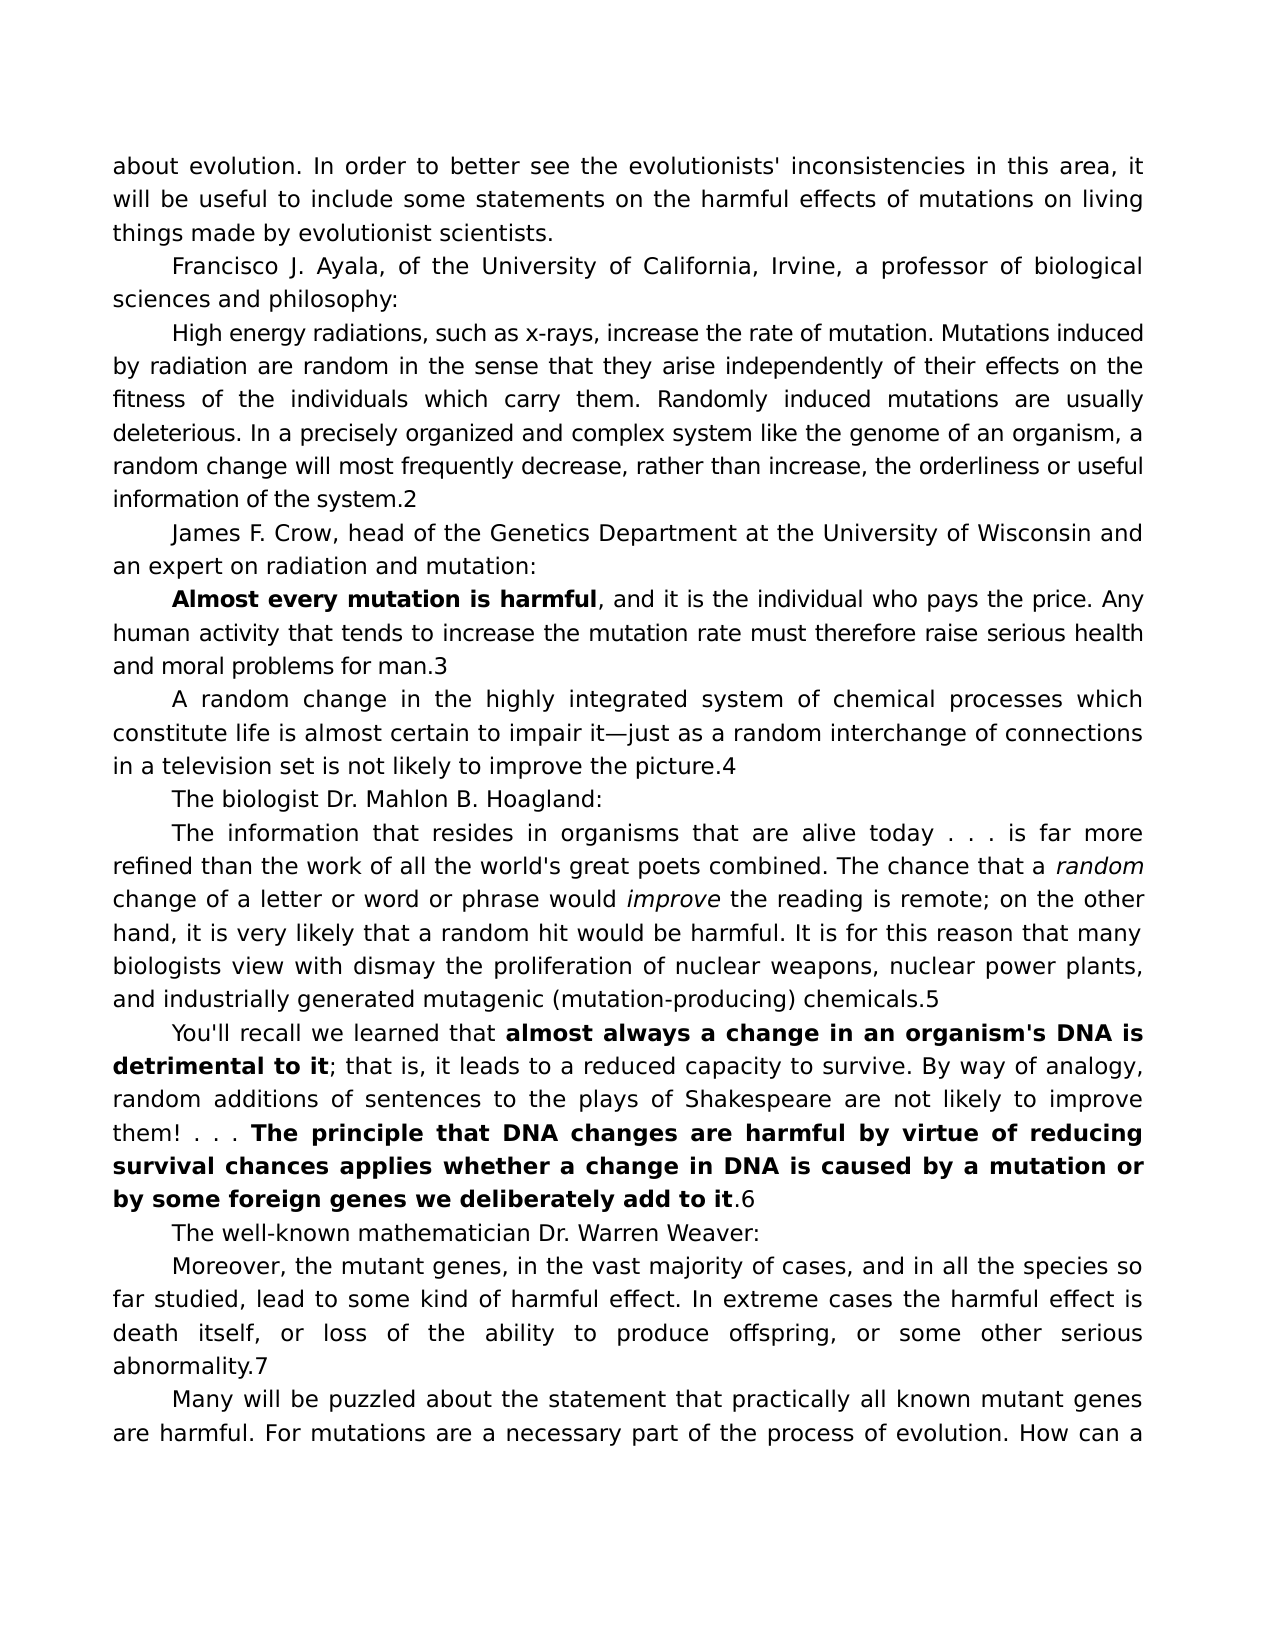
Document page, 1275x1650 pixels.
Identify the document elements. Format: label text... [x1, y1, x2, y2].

text Almost every mutation is harmful, and it is the individual who pays the price. Any human activity that tends to increase the mutation rate must therefore raise serious health and moral problems for man.3 [112, 581, 1145, 681]
text Moreover, the mutant genes, in the vast majority of cases, and in all the species so far studied, lead to some kind of harmful effect. In extreme cases the harmful effect is death itself, or loss of the ability to produce offspring, or some other serious abnormality.7 [112, 1248, 1145, 1381]
text The well-known mathematician Dr. Warren Weaver: [112, 1214, 1145, 1248]
text A random change in the highly integrated system of chemical processes which constitute life is almost certain to impair it—just as a random interchange of connections in a television set is not likely to improve the picture.4 [112, 681, 1145, 781]
text You'll recall we learned that almost always a change in an organism's DNA is detrimental to it; that is, it leads to a reduced capacity to survive. By way of analogy, random additions of sentences to the plays of Shakespeare are not likely to improve them! . . . The principle that DNA changes are harmful by virtue of reducing survival chances applies whether a change in DNA is caused by a mutation or by some foreign genes we deliberately add to it.6 [112, 1014, 1145, 1214]
text Francisco J. Ayala, of the University of California, Irvine, a professor of biological sciences and philosophy: [112, 248, 1145, 314]
text Many will be puzzled about the statement that practically all known mutant genes are harmful. For mutations are a necessary part of the process of evolution. How can a [112, 1381, 1145, 1448]
text The information that resides in organisms that are alive today . . . is far more refined than the work of all the world's great poets combined. The chance that a random change of a letter or word or phrase would improve the reading is remote; on the other hand, it is very likely that a random hit would be harmful. It is for this reason that many biologists view with dismay the proliferation of nuclear weapons, nuclear power plants, and industrially generated mutagenic (mutation-producing) chemicals.5 [112, 814, 1145, 1014]
text High energy radiations, such as x-rays, increase the rate of mutation. Mutations induced by radiation are random in the sense that they arise independently of their effects on the fitness of the individuals which carry them. Randomly induced mutations are usually deleterious. In a precisely organized and complex system like the genome of an organism, a random change will most frequently decrease, rather than increase, the orderliness or useful information of the system.2 [112, 314, 1145, 514]
text about evolution. In order to better see the evolutionists' inconsistencies in this area, it will be useful to include some statements on the harmful effects of mutations on living things made by evolutionist scientists. [112, 148, 1145, 248]
text The biologist Dr. Mahlon B. Hoagland: [112, 781, 1145, 814]
text James F. Crow, head of the Genetics Department at the University of Wisconsin and an expert on radiation and mutation: [112, 514, 1145, 581]
